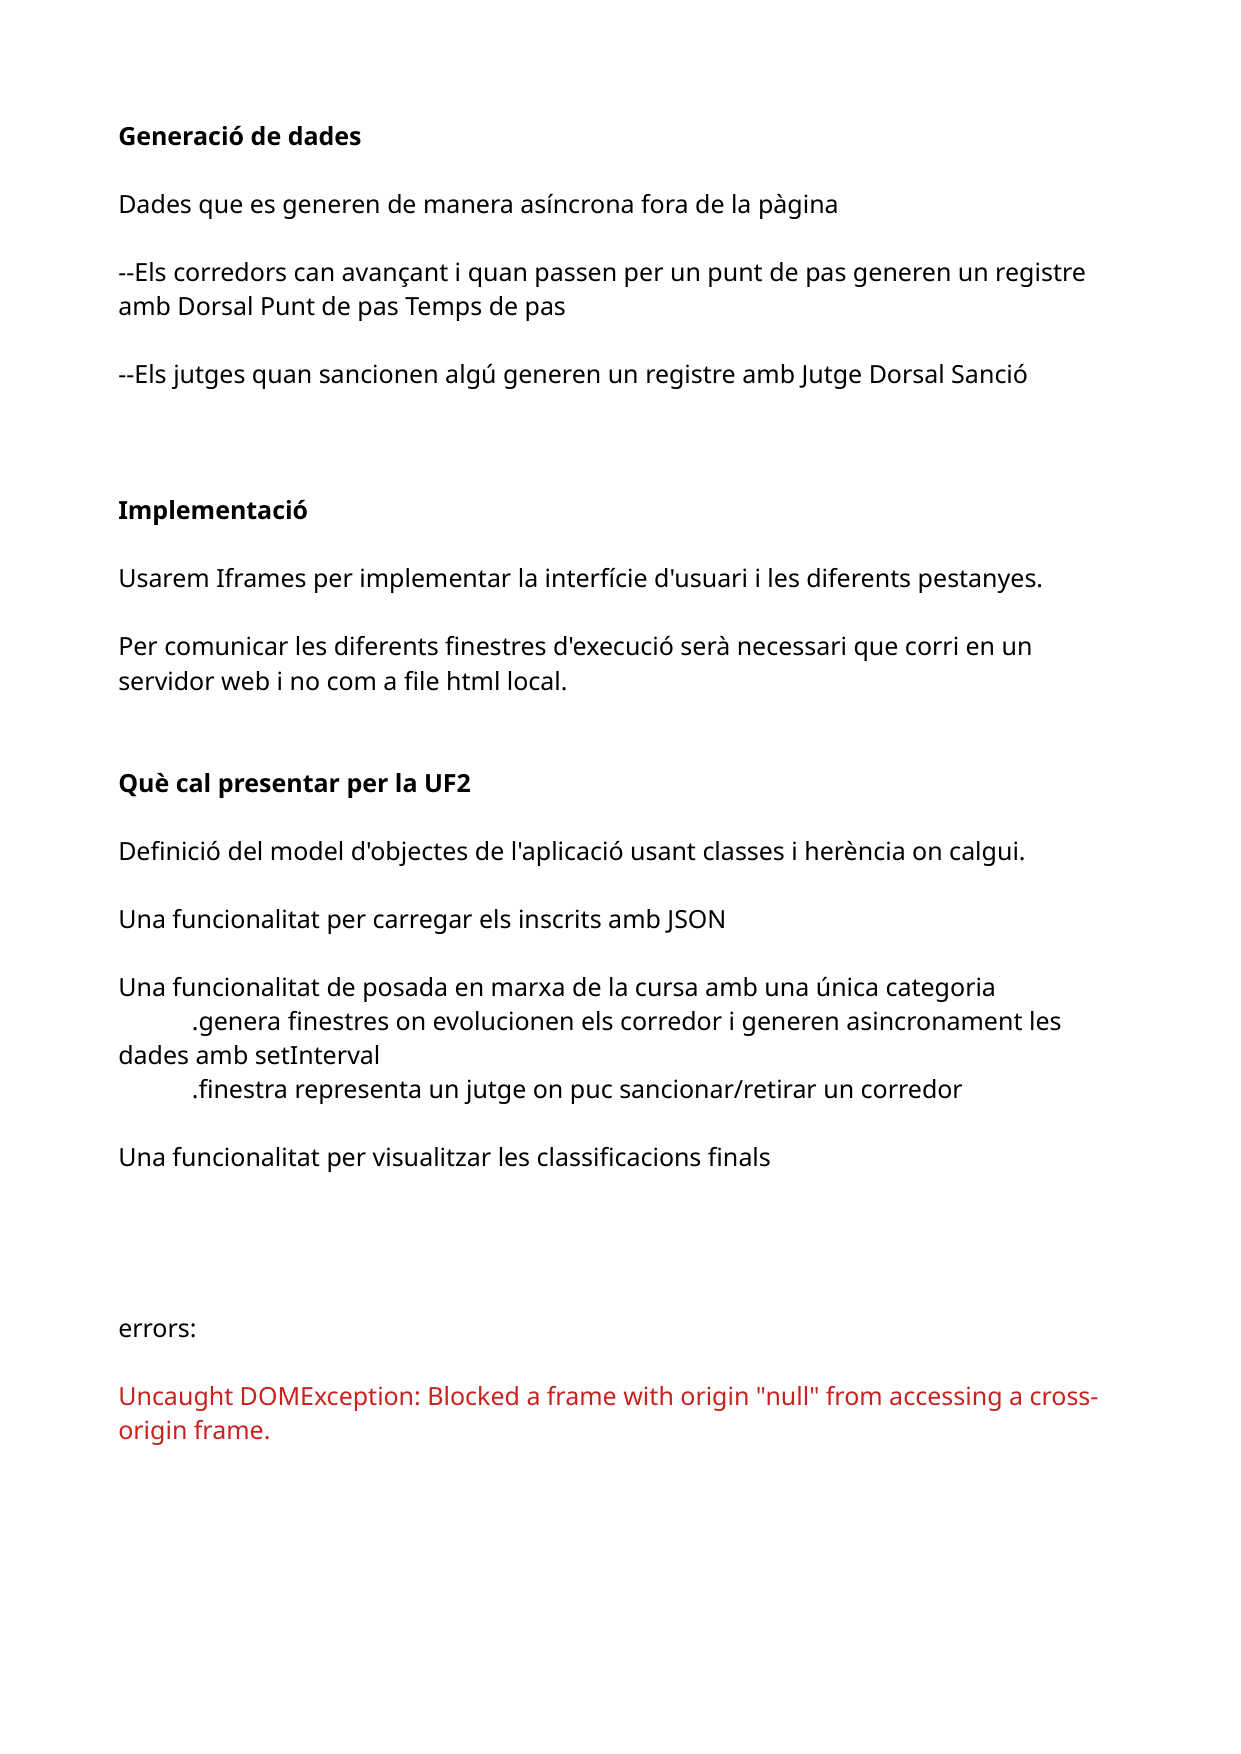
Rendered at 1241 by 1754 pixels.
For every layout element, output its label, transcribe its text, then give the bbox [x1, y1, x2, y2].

text errors: [118, 1310, 1122, 1344]
text Per comunicar les diferents finestres d'execució serà necessari que corri en un servidor web i no com a file html local. [118, 629, 1122, 697]
text Implementació [118, 493, 1122, 527]
text Dades que es generen de manera asíncrona fora de la pàgina [118, 186, 1122, 220]
text --Els corredors can avançant i quan passen per un punt de pas generen un registre amb Dorsal Punt de pas Temps de pas [118, 254, 1122, 322]
text Una funcionalitat per visualitzar les classificacions finals [118, 1140, 1122, 1174]
text Definició del model d'objectes de l'aplicació usant classes i herència on calgui. [118, 833, 1122, 867]
text Una funcionalitat per carregar els inscrits amb JSON [118, 902, 1122, 936]
text Uncaught DOMException: Blocked a frame with origin "null" from accessing a cross-origin frame. [118, 1378, 1122, 1447]
text Usarem Iframes per implementar la interfície d'usuari i les diferents pestanyes. [118, 561, 1122, 595]
text --Els jutges quan sancionen algú generen un registre amb Jutge Dorsal Sanció [118, 357, 1122, 391]
text Una funcionalitat de posada en marxa de la cursa amb una única categoria [118, 970, 1122, 1004]
text .genera finestres on evolucionen els corredor i generen asincronament les dades amb setInterval [118, 1004, 1122, 1072]
text Generació de dades [118, 118, 1122, 152]
text .finestra representa un jutge on puc sancionar/retirar un corredor [118, 1072, 1122, 1106]
text Què cal presentar per la UF2 [118, 765, 1122, 799]
